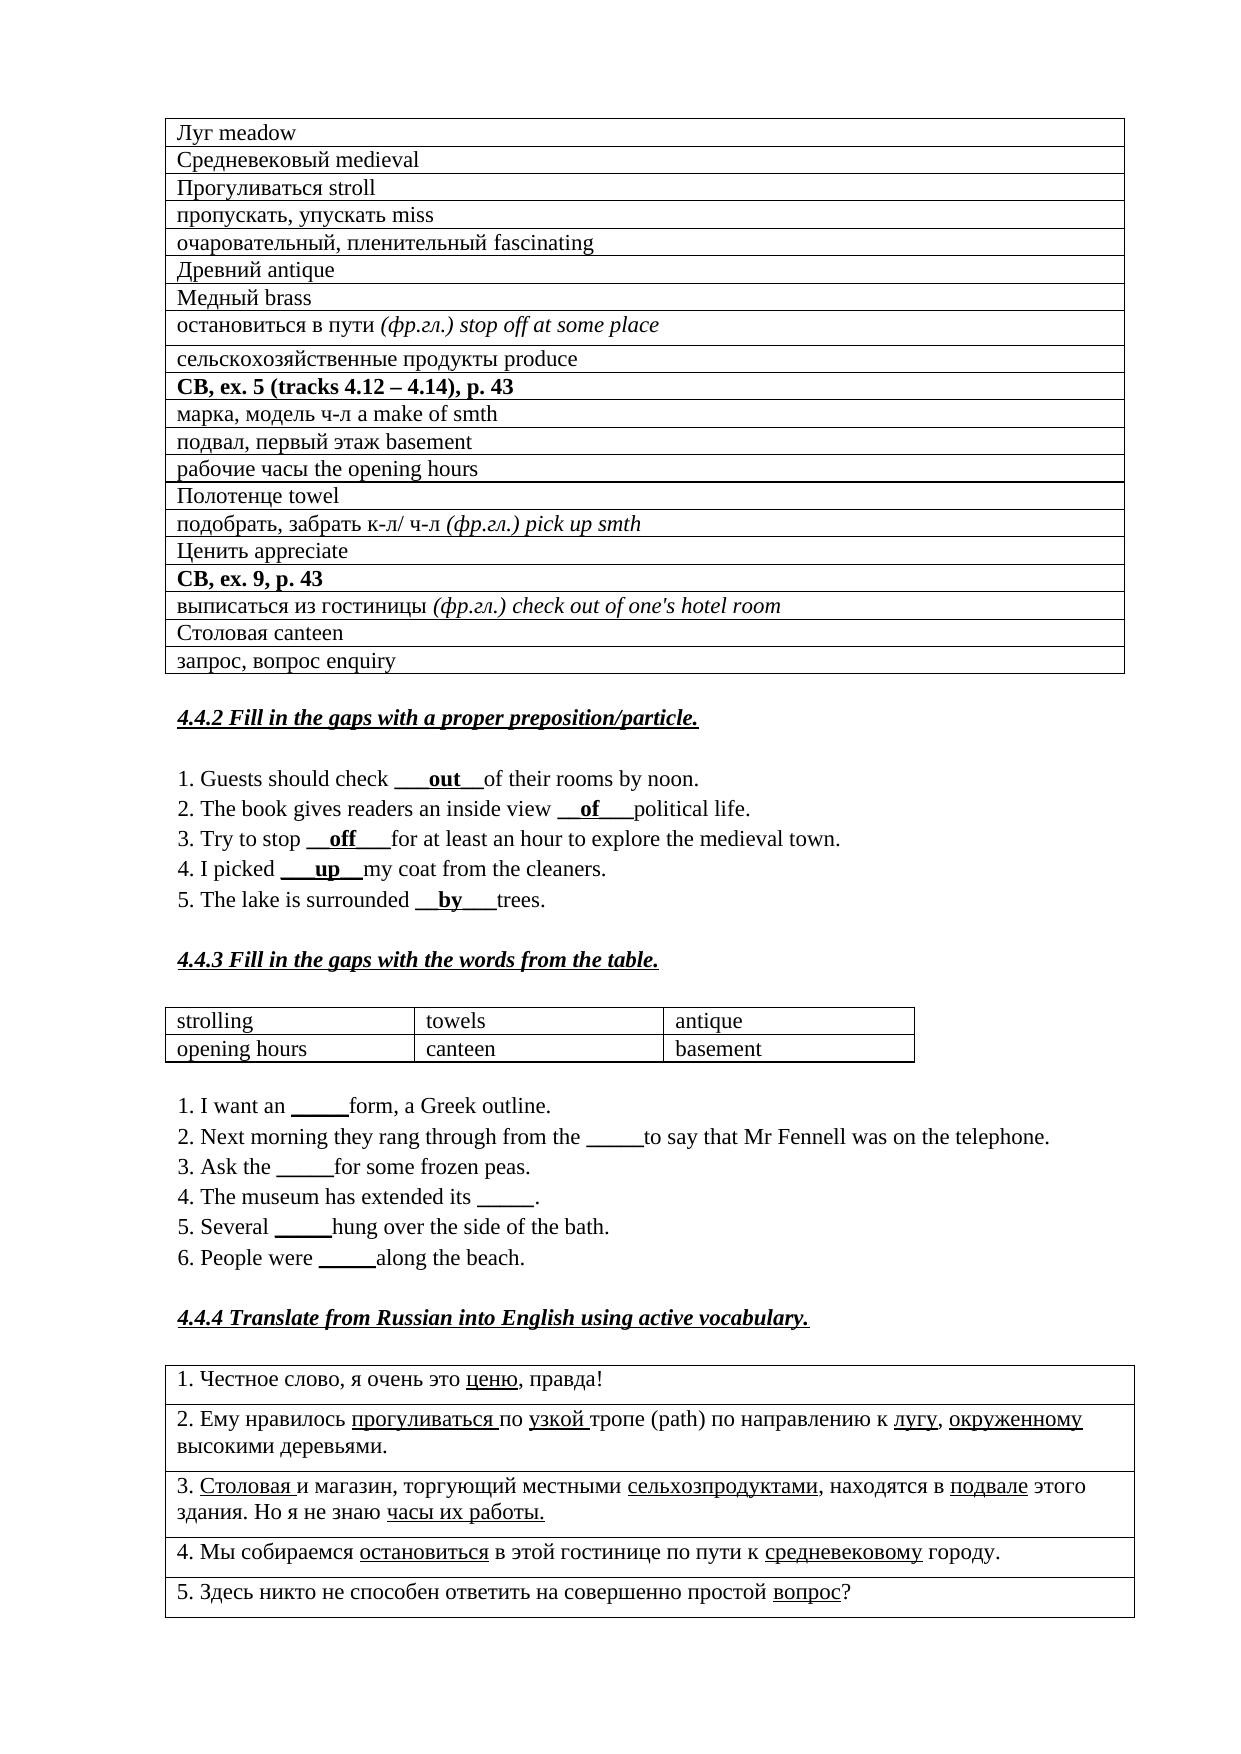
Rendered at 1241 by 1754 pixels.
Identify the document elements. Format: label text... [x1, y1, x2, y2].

table_cell очаровательный, пленительный fascinating [166, 229, 1124, 255]
table_cell 3. Столовая и магазин, торгующий местными сельхозпродуктами, находятся в подвале этого здания. Но я не знаю часы их работы. [166, 1472, 1134, 1537]
text 4. I picked ___up__my coat from the cleaners. [177, 856, 1152, 882]
table_cell подвал, первый этаж basement [166, 428, 1124, 454]
table_cell 4. Мы собираемся остановиться в этой гостинице по пути к средневековому городу. [166, 1538, 1134, 1577]
table_cell Средневековый medieval [166, 147, 1124, 173]
text 4.4.4 Translate from Russian into English using active vocabulary. [177, 1304, 1152, 1330]
text 3. Ask the _____for some frozen peas. [177, 1153, 1152, 1179]
table_header towels [415, 1008, 663, 1034]
text 6. People were _____along the beach. [177, 1244, 1152, 1270]
text 5. Several _____hung over the side of the bath. [177, 1213, 1152, 1240]
table_cell Полотенце towel [166, 483, 1124, 509]
table_cell 2. Ему нравилось прогуливаться по узкой тропе (path) по направлению к лугу, окруженному высокими деревьями. [166, 1405, 1134, 1471]
table_cell Древний antique [166, 256, 1124, 282]
table_cell Луг meadow [166, 119, 1124, 146]
table_cell basement [664, 1035, 914, 1061]
text 2. The book gives readers an inside view __of___political life. [177, 795, 1152, 821]
text 2. Next morning they rang through from the _____to say that Mr Fennell was on the telephone. [177, 1123, 1152, 1149]
text 4.4.2 Fill in the gaps with a proper preposition/particle. [177, 704, 1152, 731]
table_header strolling [166, 1008, 414, 1034]
table_cell CB, ex. 9, p. 43 [166, 565, 1124, 591]
table_cell подобрать, забрать к-л/ ч-л (фр.гл.) pick up smth [166, 510, 1124, 536]
table_cell пропускать, упускать miss [166, 201, 1124, 228]
table_cell запрос, вопрос enquiry [166, 647, 1124, 673]
table_cell opening hours [166, 1035, 414, 1061]
table_cell Столовая canteen [166, 620, 1124, 646]
text 4.4.3 Fill in the gaps with the words from the table. [177, 946, 1152, 972]
table_cell выписаться из гостиницы (фр.гл.) check out of one's hotel room [166, 592, 1124, 618]
table_cell рабочие часы the opening hours [166, 455, 1124, 481]
table_cell остановиться в пути (фр.гл.) stop off at some place [166, 311, 1124, 344]
table_cell CB, ex. 5 (tracks 4.12 – 4.14), p. 43 [166, 373, 1124, 399]
table_cell canteen [415, 1035, 663, 1061]
table_cell сельскохозяйственные продукты produce [166, 346, 1124, 372]
text 3. Try to stop __off___for at least an hour to explore the medieval town. [177, 825, 1152, 852]
table_header antique [664, 1008, 914, 1034]
table_header 1. Честное слово, я очень это ценю, правда! [166, 1366, 1134, 1404]
text 1. Guests should check ___out__of their rooms by noon. [177, 765, 1152, 791]
text 1. I want an _____form, a Greek outline. [177, 1093, 1152, 1119]
table_cell Прогуливаться stroll [166, 174, 1124, 200]
text 5. The lake is surrounded __by___trees. [177, 886, 1152, 912]
table_cell Ценить appreciate [166, 537, 1124, 564]
table_cell Медный brass [166, 284, 1124, 310]
text 4. The museum has extended its _____. [177, 1183, 1152, 1209]
table_cell 5. Здесь никто не способен ответить на совершенно простой вопрос? [166, 1578, 1134, 1617]
table_cell марка, модель ч-л a make of smth [166, 400, 1124, 427]
